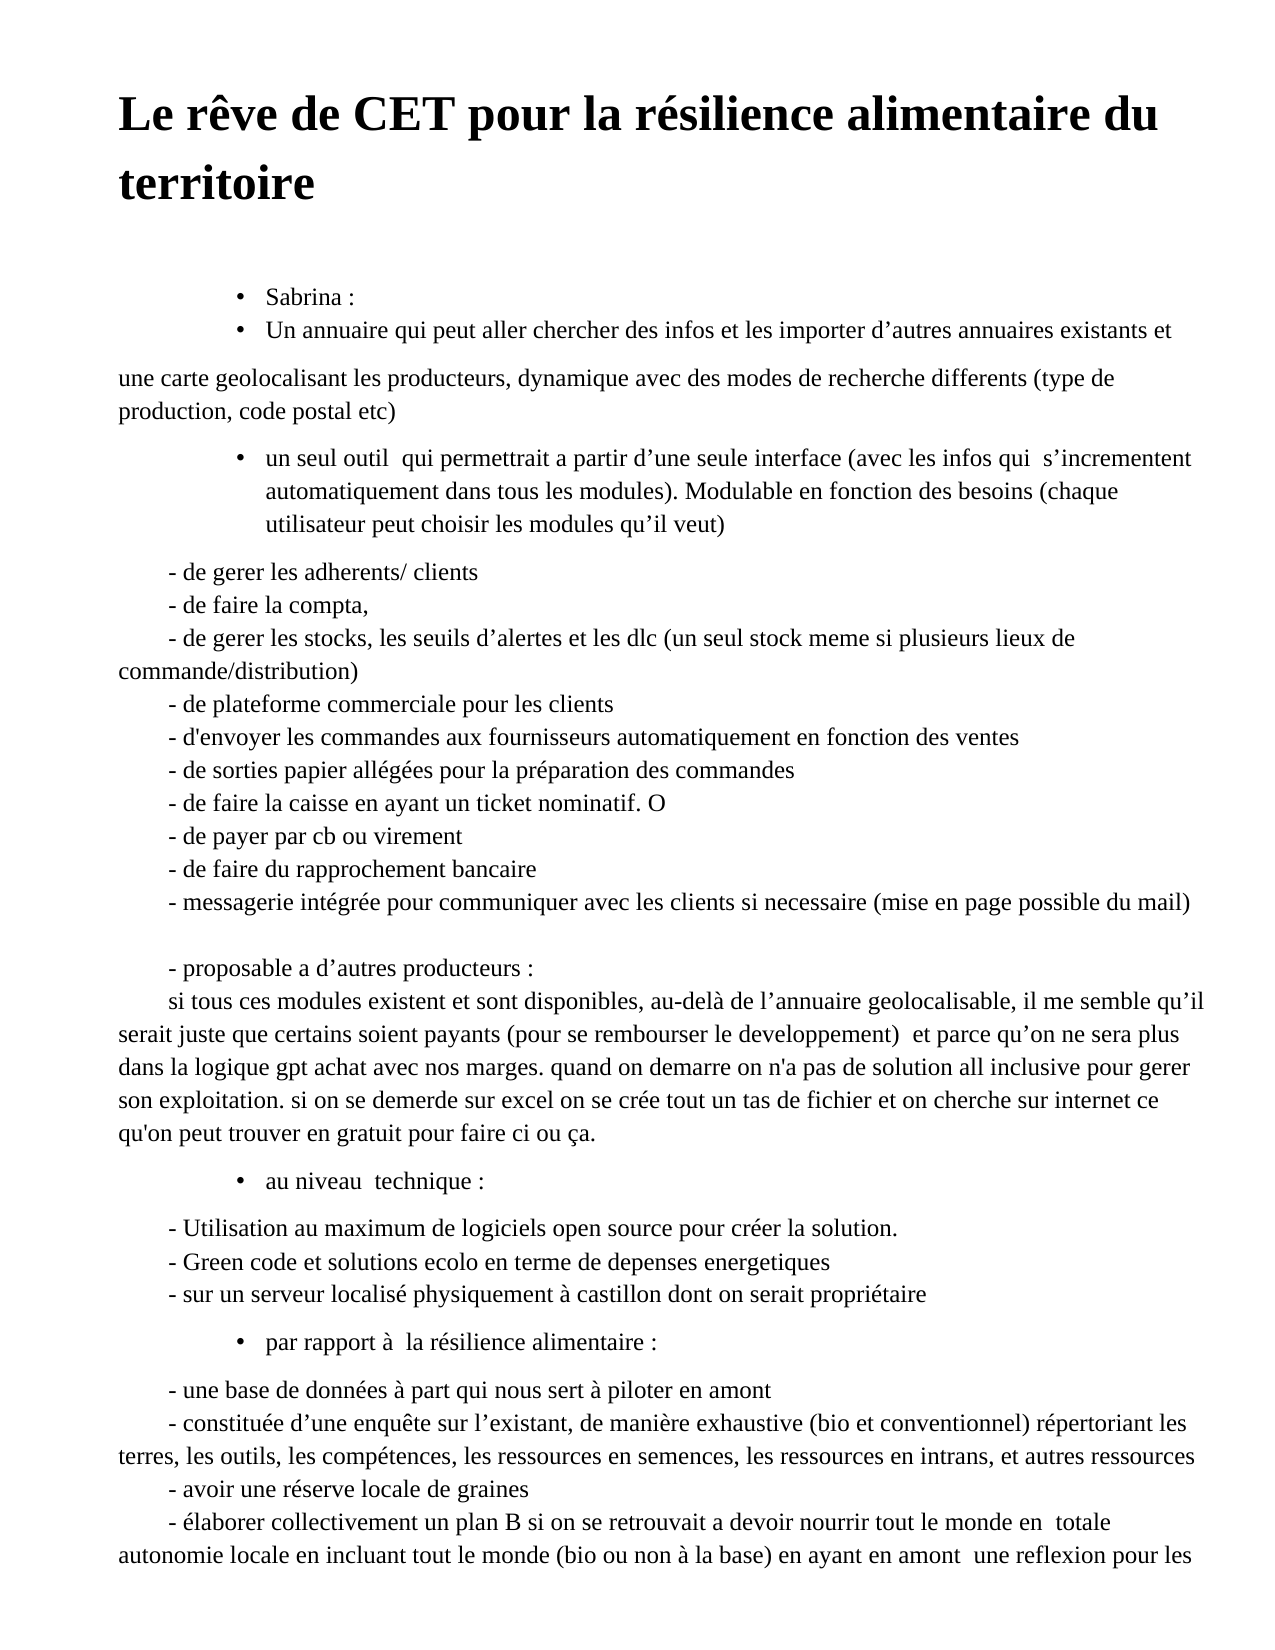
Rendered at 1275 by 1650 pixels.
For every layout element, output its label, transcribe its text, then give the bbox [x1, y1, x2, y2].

text - une base de données à part qui nous sert à piloter en amont - constituée d’une enquête sur l’existant, de manière exhaustive (bio et conventionnel) répertoriant les terres, les outils, les compétences, les ressources en semences, les ressources en intrans, et autres ressources - avoir une réserve locale de graines - élaborer collectivement un plan B si on se retrouvait a devoir nourrir tout le monde en totale autonomie locale en incluant tout le monde (bio ou non à la base) en ayant en amont une reflexion pour les [118, 1375, 1216, 1569]
list Sabrina : [236, 282, 1216, 311]
list Un annuaire qui peut aller chercher des infos et les importer d’autres annuaires existants et [236, 315, 1216, 344]
list au niveau technique : [236, 1166, 1216, 1195]
list par rapport à la résilience alimentaire : [236, 1327, 1216, 1356]
text une carte geolocalisant les producteurs, dynamique avec des modes de recherche differents (type de production, code postal etc) [118, 363, 1216, 424]
list un seul outil qui permettrait a partir d’une seule interface (avec les infos qui s’incrementent automatiquement dans tous les modules). Modulable en fonction des besoins (chaque utilisateur peut choisir les modules qu’il veut) [236, 443, 1216, 538]
text - Utilisation au maximum de logiciels open source pour créer la solution. - Green code et solutions ecolo en terme de depenses energetiques - sur un serveur localisé physiquement à castillon dont on serait propriétaire [118, 1213, 1216, 1308]
text - de gerer les adherents/ clients - de faire la compta, - de gerer les stocks, les seuils d’alertes et les dlc (un seul stock meme si plusieurs lieux de commande/distribution) - de plateforme commerciale pour les clients - d'envoyer les commandes aux fournisseurs automatiquement en fonction des ventes - de sorties papier allégées pour la préparation des commandes - de faire la caisse en ayant un ticket nominatif. O - de payer par cb ou virement - de faire du rapprochement bancaire - messagerie intégrée pour communiquer avec les clients si necessaire (mise en page possible du mail) - proposable a d’autres producteurs : si tous ces modules existent et sont disponibles, au-delà de l’annuaire geolocalisable, il me semble qu’il serait juste que certains soient payants (pour se rembourser le developpement) et parce qu’on ne sera plus dans la logique gpt achat avec nos marges. quand on demarre on n'a pas de solution all inclusive pour gerer son exploitation. si on se demerde sur excel on se crée tout un tas de fichier et on cherche sur internet ce qu'on peut trouver en gratuit pour faire ci ou ça. [118, 557, 1216, 1147]
subtitle Le rêve de CET pour la résilience alimentaire du territoire [118, 84, 1216, 211]
